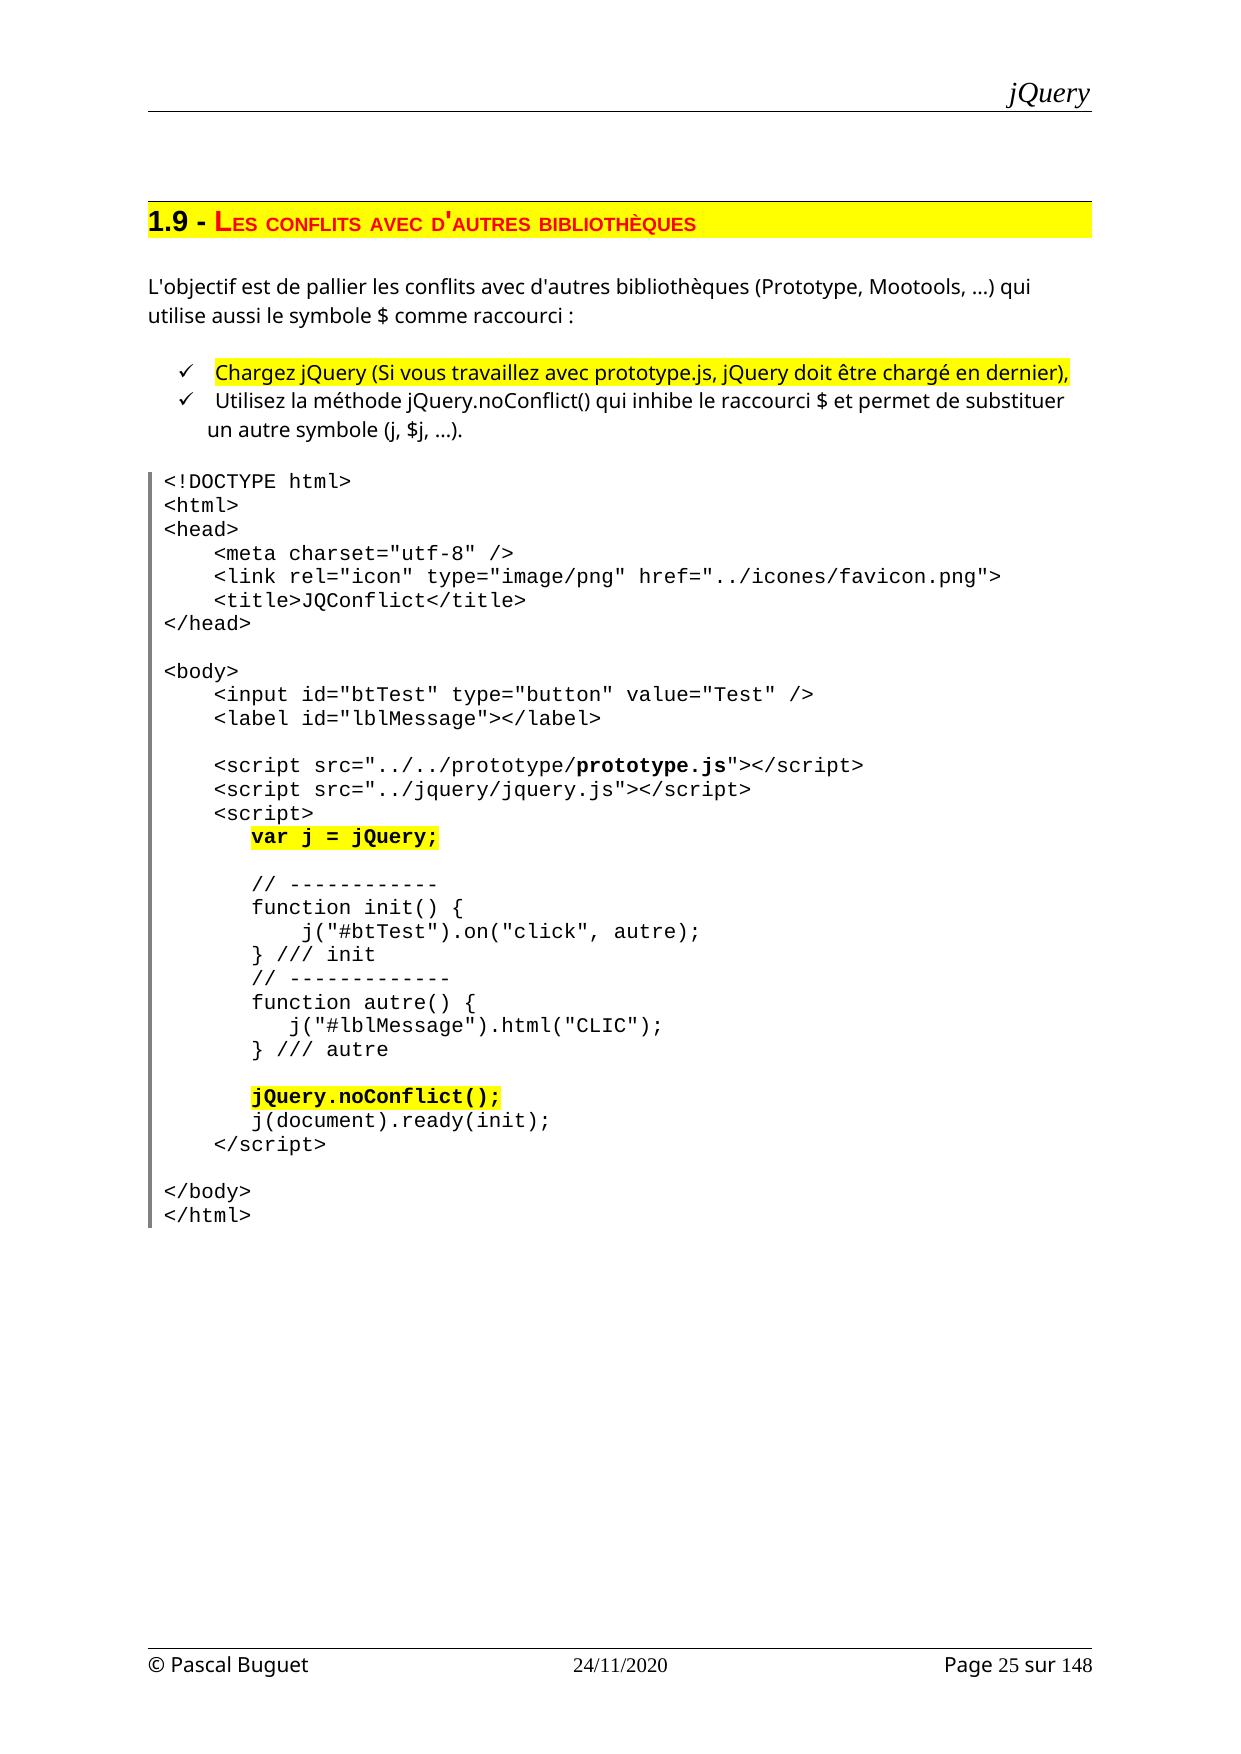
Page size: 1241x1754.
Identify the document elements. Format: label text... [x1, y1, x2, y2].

text // ------------ [152, 873, 1092, 897]
text j("#btTest").on("click", autre); [152, 921, 1092, 944]
text <input id="btTest" type="button" value="Test" /> [152, 684, 1092, 708]
text </body> [152, 1181, 1092, 1204]
text </script> [152, 1134, 1092, 1157]
text </html> [152, 1204, 1092, 1228]
text function autre() { [152, 992, 1092, 1015]
text <link rel="icon" type="image/png" href="../icones/favicon.png"> [152, 566, 1092, 590]
text j(document).ready(init); [152, 1110, 1092, 1134]
text // ------------- [152, 968, 1092, 992]
text <head> [152, 519, 1092, 542]
text <script> [152, 803, 1092, 826]
text j("#lblMessage").html("CLIC"); [152, 1015, 1092, 1039]
text </head> [152, 613, 1092, 637]
text var j = jQuery; [152, 826, 1092, 850]
text <script src="../jquery/jquery.js"></script> [152, 779, 1092, 803]
text <html> [152, 495, 1092, 519]
text } /// autre [152, 1039, 1092, 1063]
text jQuery.noConflict(); [152, 1086, 1092, 1110]
list Chargez jQuery (Si vous travaillez avec prototype.js, jQuery doit être chargé en dernier), [177, 358, 1092, 386]
text <title>JQConflict</title> [152, 590, 1092, 613]
text <meta charset="utf-8" /> [152, 542, 1092, 566]
text <!DOCTYPE html> [152, 472, 1092, 495]
text L'objectif est de pallier les conflits avec d'autres bibliothèques (Prototype, Mootools, …) qui utilise aussi le symbole $ comme raccourci : [148, 272, 1092, 329]
subtitle - Les conflits avec d'autres bibliothèques [148, 202, 1092, 238]
list Utilisez la méthode jQuery.noConflict() qui inhibe le raccourci $ et permet de substituer un autre symbole (j, $j, …). [177, 386, 1092, 443]
text <body> [152, 661, 1092, 684]
text <label id="lblMessage"></label> [152, 708, 1092, 732]
text function init() { [152, 897, 1092, 921]
text } /// init [152, 944, 1092, 968]
text <script src="../../prototype/prototype.js"></script> [152, 755, 1092, 779]
